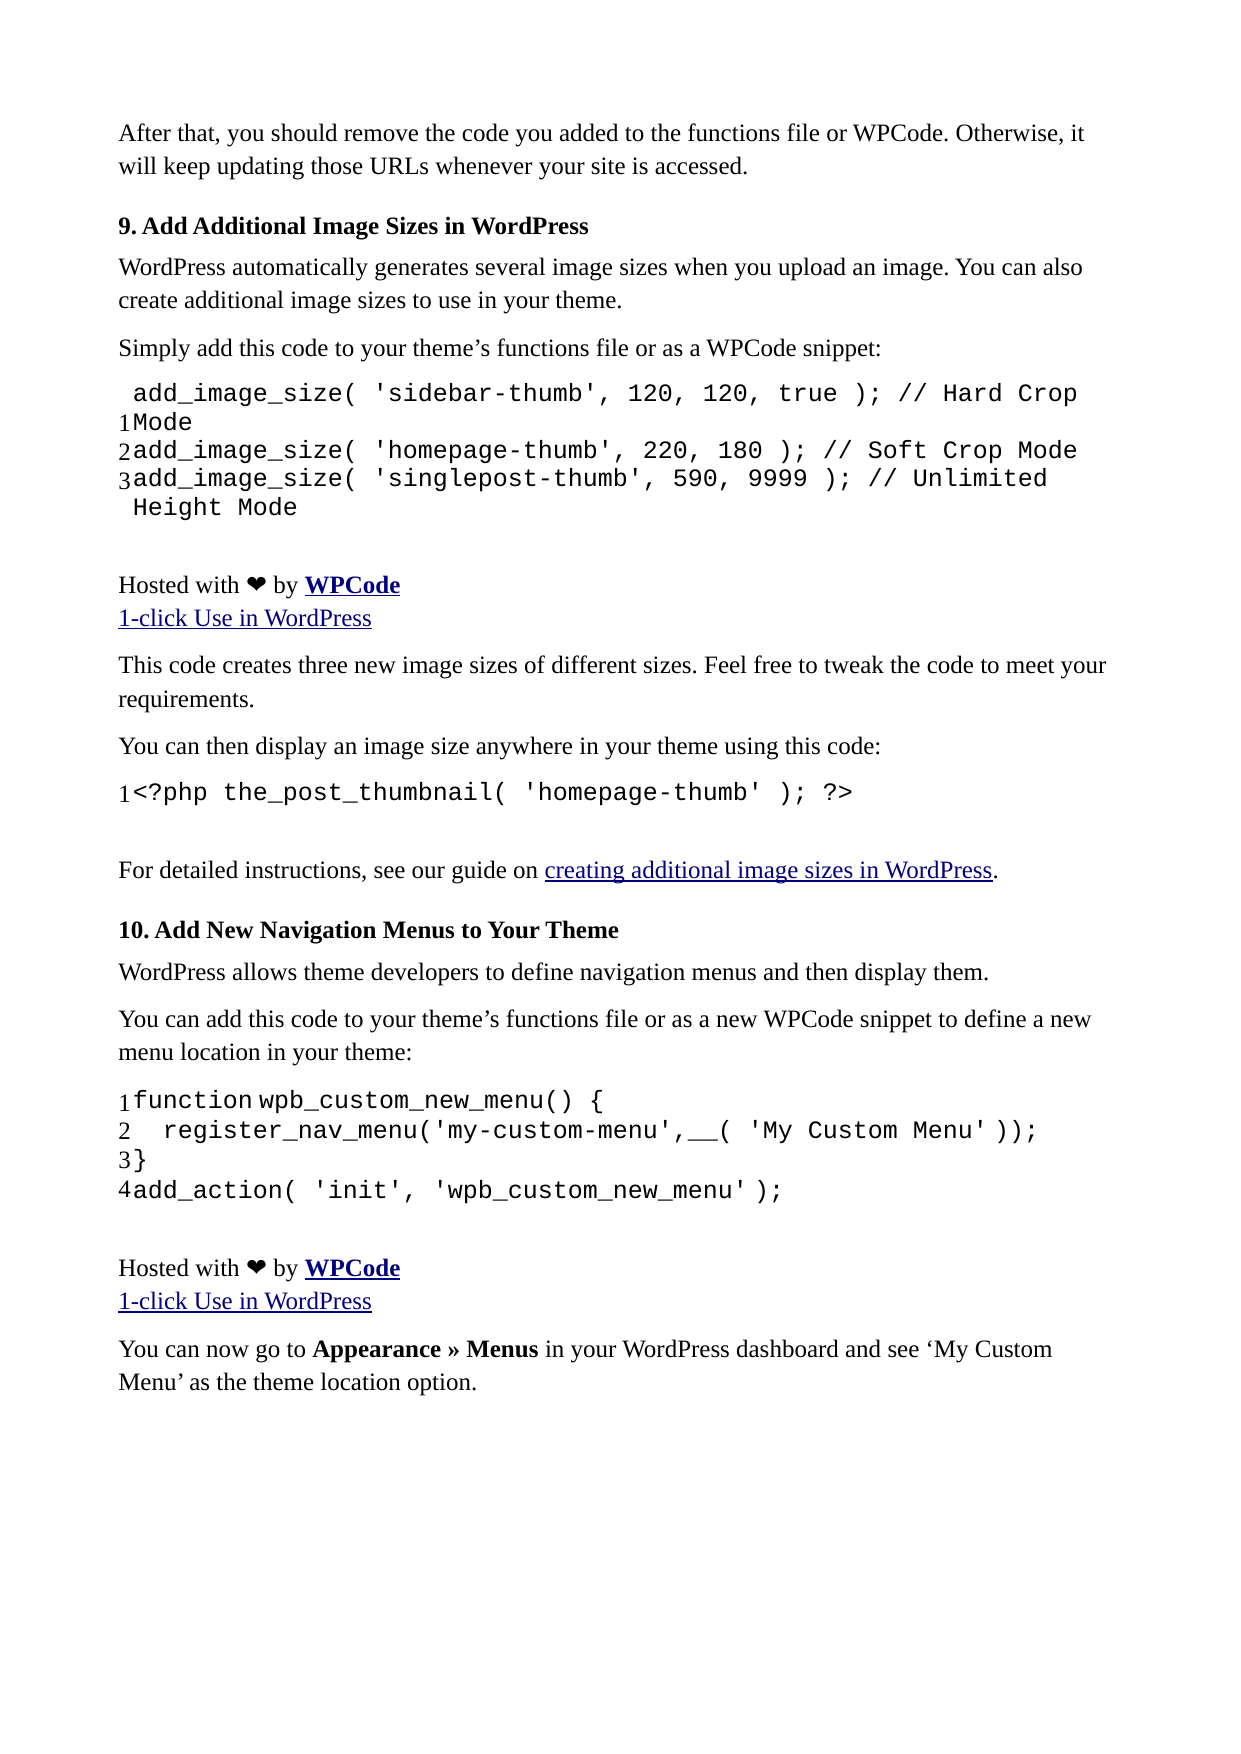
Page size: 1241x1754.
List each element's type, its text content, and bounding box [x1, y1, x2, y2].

table_header <?php the_post_thumbnail( 'homepage-thumb' ); ?> [133, 779, 855, 808]
text For detailed instructions, see our guide on creating additional image sizes in WordPress. [118, 855, 1122, 884]
table_header 1 2 3 [118, 381, 133, 522]
text WordPress allows theme developers to define navigation menus and then display them. [118, 957, 1122, 985]
subtitle 10. Add New Navigation Menus to Your Theme [118, 915, 1122, 944]
text 1-click Use in WordPress [118, 1286, 1122, 1315]
text WordPress automatically generates several image sizes when you upload an image. You can also create additional image sizes to use in your theme. [118, 252, 1122, 314]
table_header function wpb_custom_new_menu() { register_nav_menu('my-custom-menu',__( 'My Custom Menu' )); } add_action( 'init', 'wpb_custom_new_menu' ); [133, 1085, 1041, 1206]
table_header add_image_size( 'sidebar-thumb', 120, 120, true ); // Hard Crop Mode add_image_size( 'homepage-thumb', 220, 180 ); // Soft Crop Mode add_image_size( 'singlepost-thumb', 590, 9999 ); // Unlimited Height Mode [133, 381, 1122, 522]
text This code creates three new image sizes of different sizes. Feel free to tweak the code to meet your requirements. [118, 651, 1122, 712]
text 1-click Use in WordPress [118, 603, 1122, 632]
text You can then display an image size anywhere in your theme using this code: [118, 731, 1122, 760]
table_header 1 [118, 779, 133, 808]
text You can add this code to your theme’s functions file or as a new WPCode snippet to define a new menu location in your theme: [118, 1004, 1122, 1066]
text Simply add this code to your theme’s functions file or as a WPCode snippet: [118, 333, 1122, 362]
subtitle 9. Add Additional Image Sizes in WordPress [118, 211, 1122, 240]
text After that, you should remove the code you added to the functions file or WPCode. Otherwise, it will keep updating those URLs whenever your site is accessed. [118, 118, 1122, 180]
text Hosted with ❤️ by WPCode [118, 570, 1122, 599]
text You can now go to Appearance » Menus in your WordPress dashboard and see ‘My Custom Menu’ as the theme location option. [118, 1334, 1122, 1396]
table_header 1 2 3 4 [118, 1085, 133, 1206]
text Hosted with ❤️ by WPCode [118, 1253, 1122, 1282]
